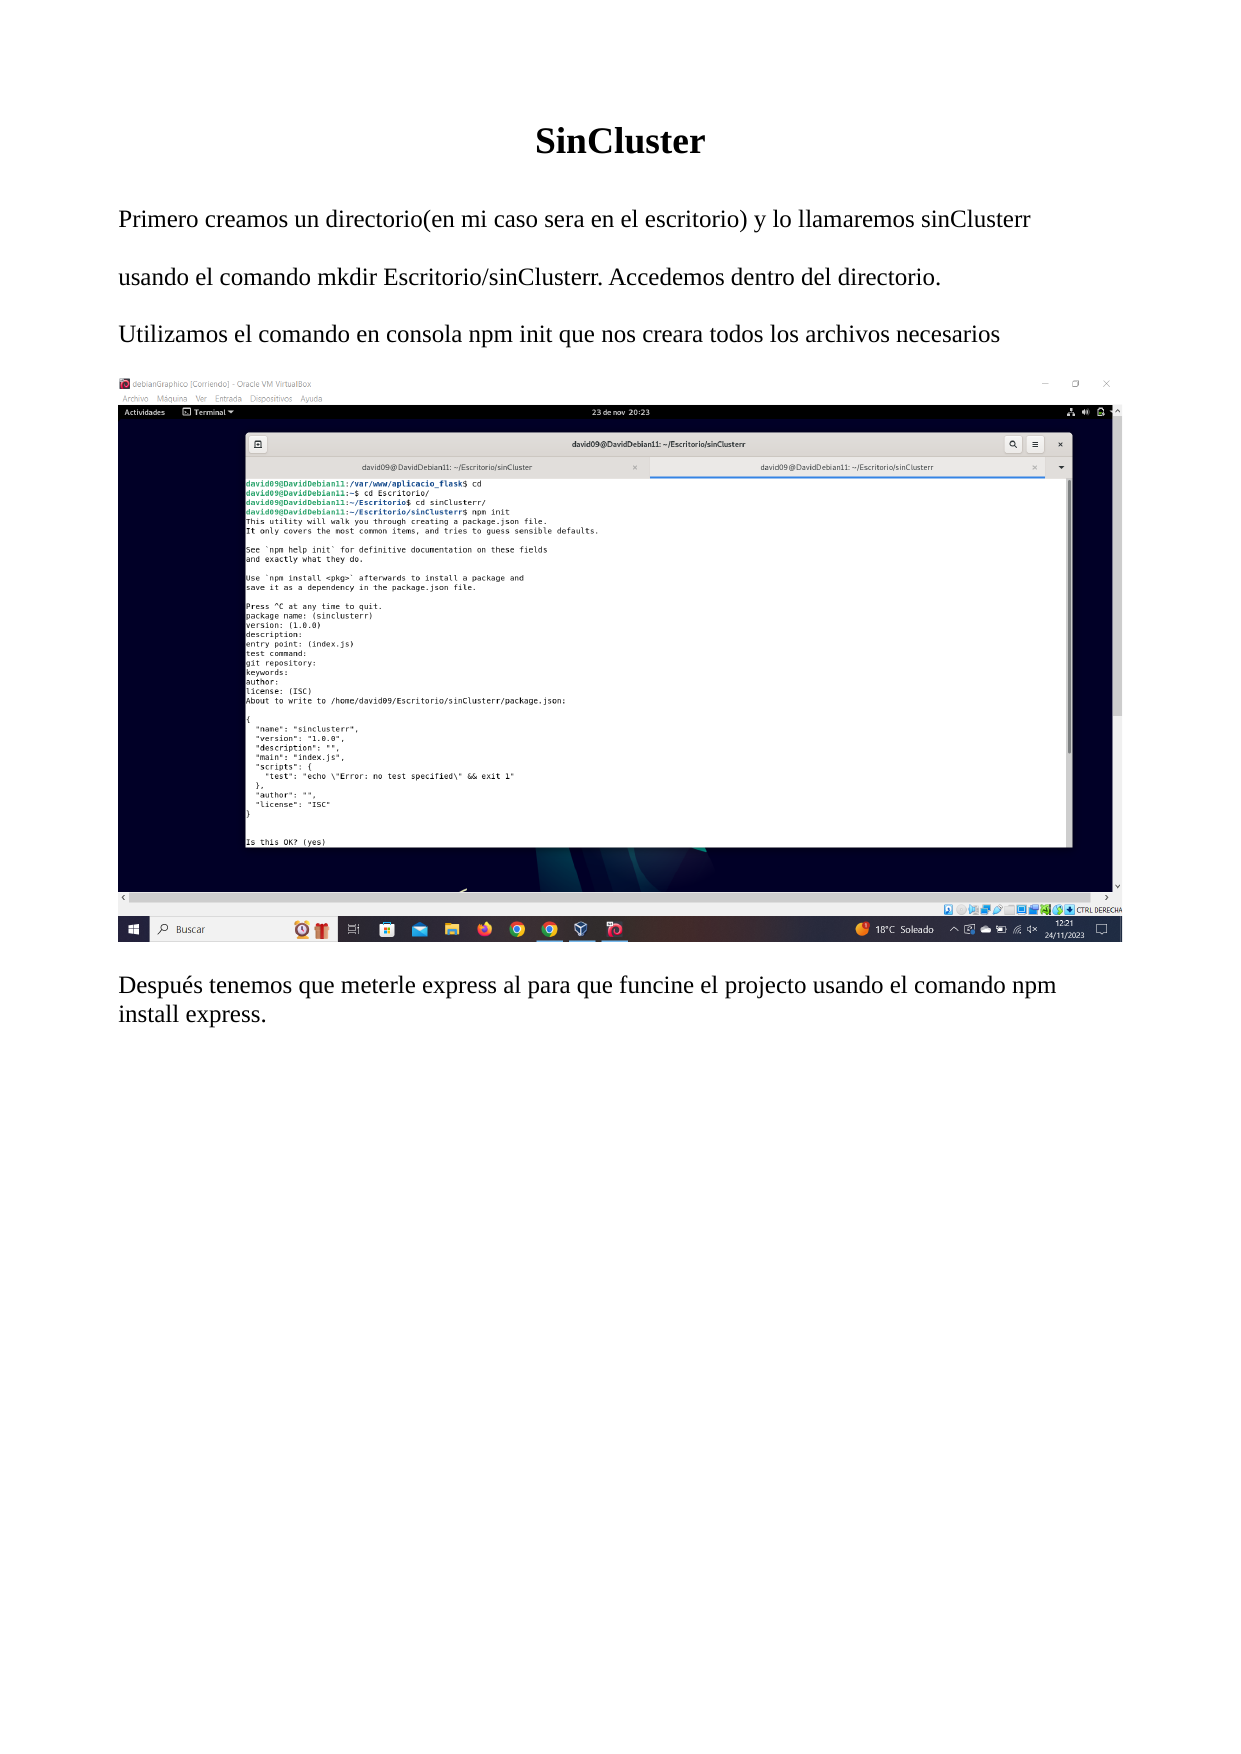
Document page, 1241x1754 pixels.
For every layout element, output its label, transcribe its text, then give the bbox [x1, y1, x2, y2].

text usando el comando mkdir Escritorio/sinClusterr. Accedemos dentro del directorio. [118, 262, 1122, 291]
text SinCluster [118, 118, 1122, 161]
text Utilizamos el comando en consola npm init que nos creara todos los archivos necesarios [118, 319, 1122, 348]
text Primero creamos un directorio(en mi caso sera en el escritorio) y lo llamaremos sinClusterr [118, 204, 1122, 233]
text Después tenemos que meterle express al para que funcine el projecto usando el comando npm install express. [118, 970, 1122, 1028]
picture [118, 376, 1123, 942]
